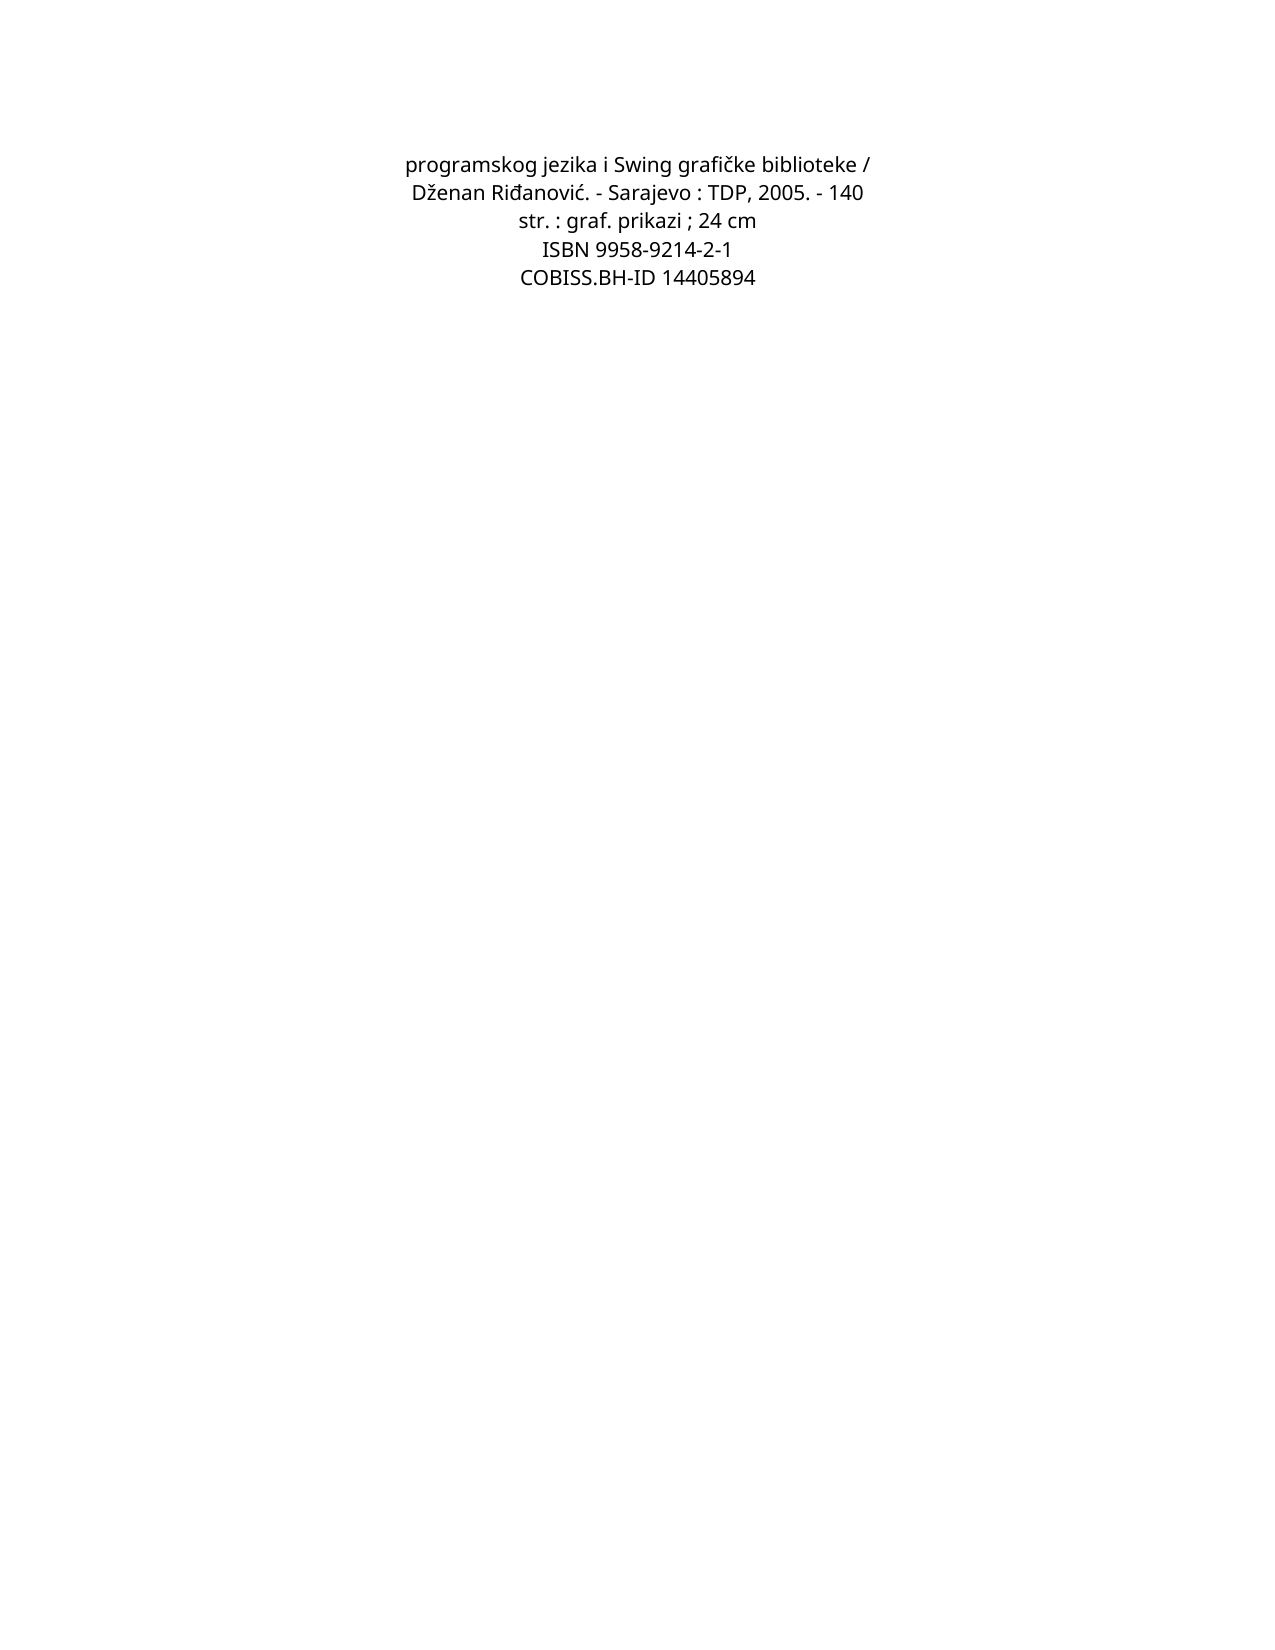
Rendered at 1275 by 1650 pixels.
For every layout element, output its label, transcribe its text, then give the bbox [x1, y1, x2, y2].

text COBISS.BH-ID 14405894 [187, 263, 1087, 291]
text Dženan Riđanović. - Sarajevo : TDP, 2005. - 140 [187, 178, 1087, 206]
text str. : graf. prikazi ; 24 cm [187, 206, 1087, 235]
text ISBN 9958-9214-2-1 [187, 235, 1087, 263]
text programskog jezika i Swing grafičke biblioteke / [187, 150, 1087, 178]
